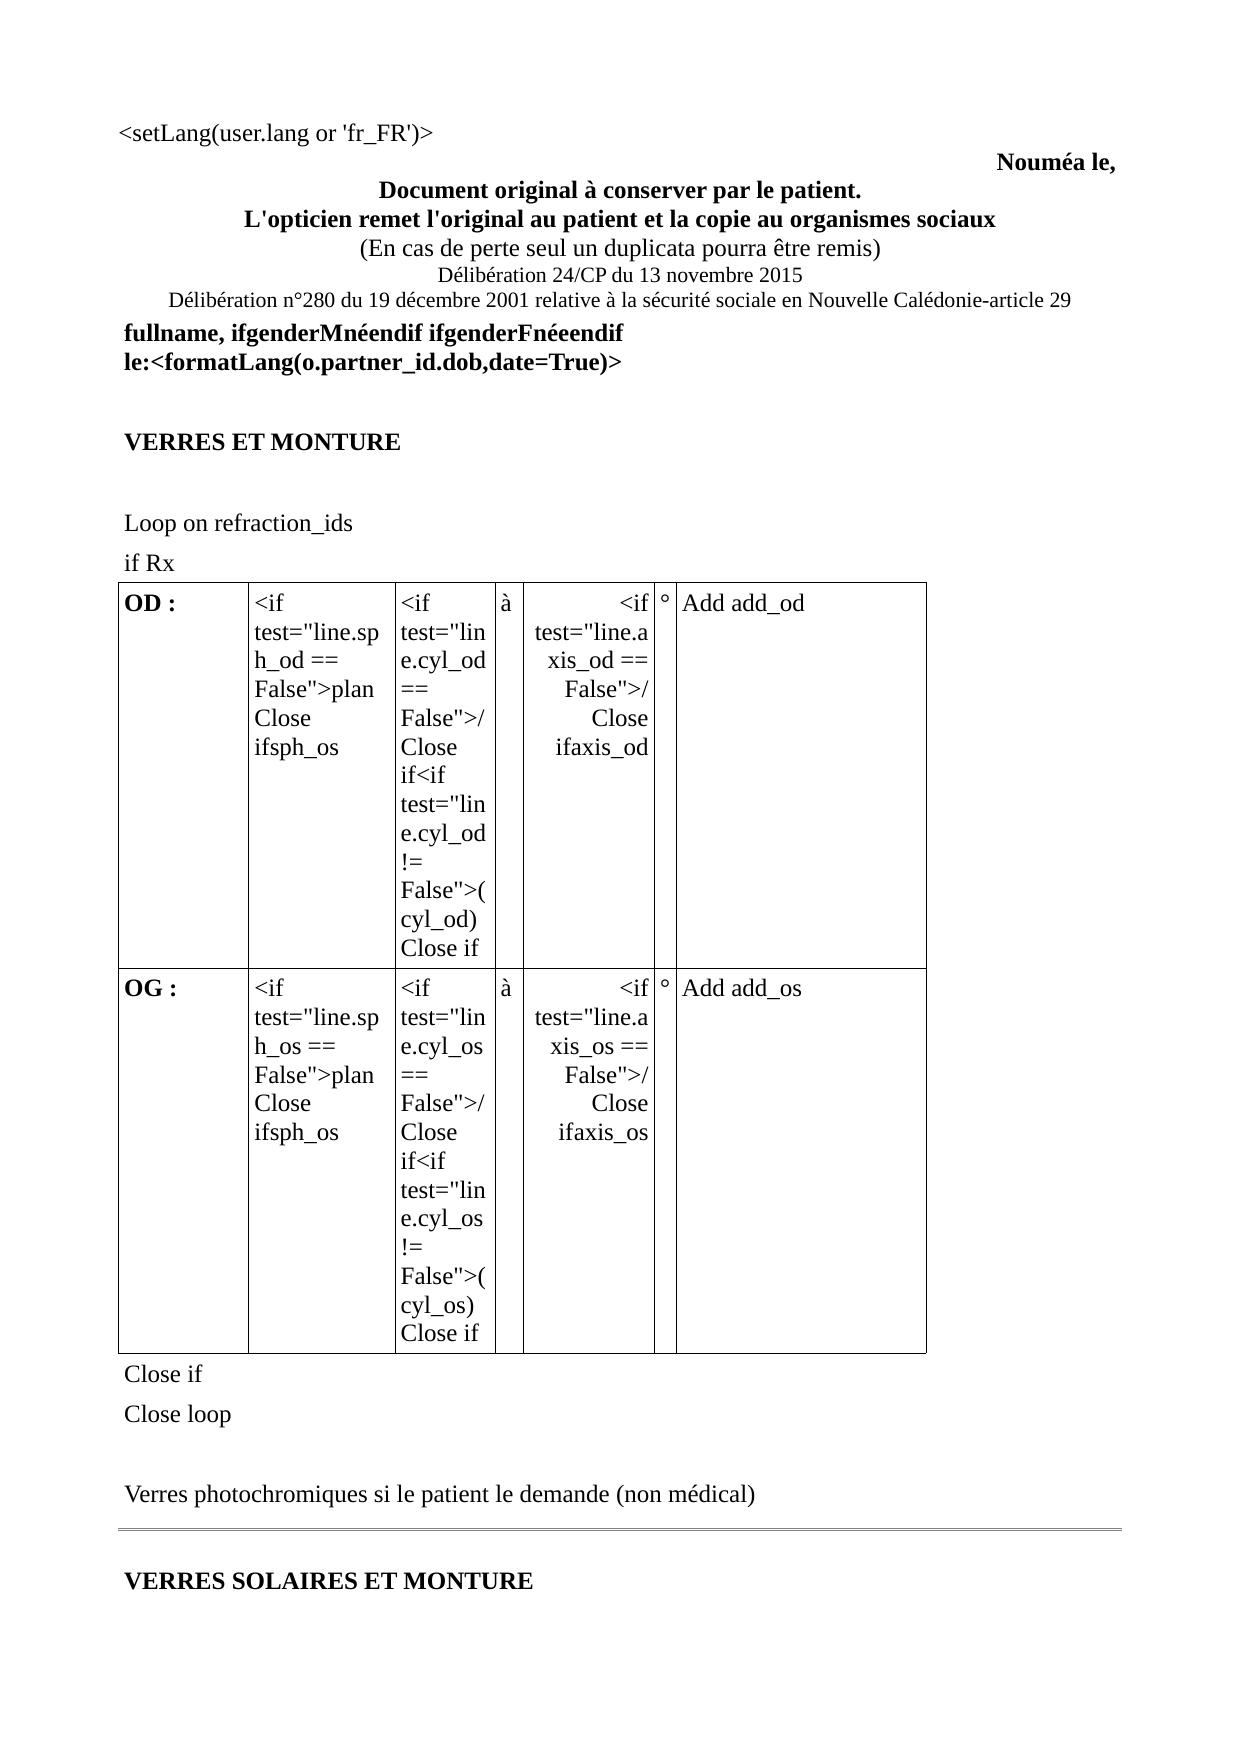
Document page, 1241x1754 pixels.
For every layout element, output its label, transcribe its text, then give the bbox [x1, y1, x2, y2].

table_cell OG : [119, 969, 248, 1353]
table_cell [495, 502, 523, 542]
table_cell OD : [119, 583, 248, 968]
text Nouméa le, [118, 147, 1122, 176]
table_cell ° [655, 969, 676, 1353]
table_cell <if test="line.axis_os == False">/Close ifaxis_os [524, 969, 654, 1353]
table_cell [395, 542, 495, 582]
table_cell [523, 381, 654, 421]
table_cell <if test="line.cyl_os == False">/Close if<if test="line.cyl_os != False">(cyl_os)Close if [396, 969, 495, 1353]
table_cell Add add_os [677, 969, 926, 1353]
table_cell [676, 381, 926, 421]
table_cell Close if [118, 1354, 248, 1393]
table_cell [523, 1434, 654, 1474]
table_cell [676, 542, 926, 582]
table_cell [395, 1393, 495, 1433]
table_cell [523, 1393, 654, 1433]
table_cell [495, 1434, 523, 1474]
table_cell [676, 1434, 926, 1474]
table_cell [118, 381, 495, 421]
table_cell Close loop [118, 1393, 248, 1433]
table_cell [523, 502, 654, 542]
table_cell [118, 462, 926, 502]
table_cell [654, 1393, 676, 1433]
table_cell [654, 381, 676, 421]
table_cell à [496, 583, 523, 968]
table_header fullname, ifgenderMnéendif ifgenderFnéeendif le:<formatLang(o.partner_id.dob,date=True)> [118, 312, 926, 381]
table_cell Verres photochromiques si le patient le demande (non médical) [118, 1474, 926, 1514]
table_cell [654, 1354, 676, 1393]
table_cell [523, 1354, 654, 1393]
table_cell [395, 502, 495, 542]
table_cell [523, 542, 654, 582]
table_cell <if test="line.axis_od == False">/Close ifaxis_od [524, 583, 654, 968]
table_cell <if test="line.sph_os == False">planClose ifsph_os [249, 969, 395, 1353]
table_cell [654, 502, 676, 542]
table_header VERRES SOLAIRES ET MONTURE [118, 1560, 926, 1600]
table_cell [654, 542, 676, 582]
table_cell [495, 381, 523, 421]
text <setLang(user.lang or 'fr_FR')> [118, 118, 1122, 147]
table_cell [495, 1393, 523, 1433]
table_cell Add add_od [677, 583, 926, 968]
table_cell [249, 1354, 395, 1393]
text Document original à conserver par le patient. L'opticien remet l'original au patient et la copie au organismes sociaux (En cas de perte seul un duplicata pourra être remis) Délibération 24/CP du 13 novembre 2015 Délibération n°280 du 19 décembre 2001 relative à la sécurité sociale en Nouvelle Calédonie-article 29 [118, 176, 1122, 312]
table_cell [395, 1354, 495, 1393]
table_cell <if test="line.cyl_od == False">/Close if<if test="line.cyl_od != False">(cyl_od)Close if [396, 583, 495, 968]
table_cell [118, 1434, 248, 1474]
table_cell [676, 502, 926, 542]
table_cell [676, 1393, 926, 1433]
table_cell [249, 1434, 395, 1474]
table_cell <if test="line.sph_od == False">planClose ifsph_os [249, 583, 395, 968]
table_cell [495, 1354, 523, 1393]
table_cell Loop on refraction_ids [118, 502, 395, 542]
table_cell [249, 1393, 395, 1433]
table_cell [654, 1434, 676, 1474]
table_cell [495, 542, 523, 582]
table_cell à [496, 969, 523, 1353]
table_cell ° [655, 583, 676, 968]
table_cell if Rx [118, 542, 395, 582]
table_cell [395, 1434, 495, 1474]
table_cell [676, 1354, 926, 1393]
table_cell VERRES ET MONTURE [118, 421, 926, 462]
